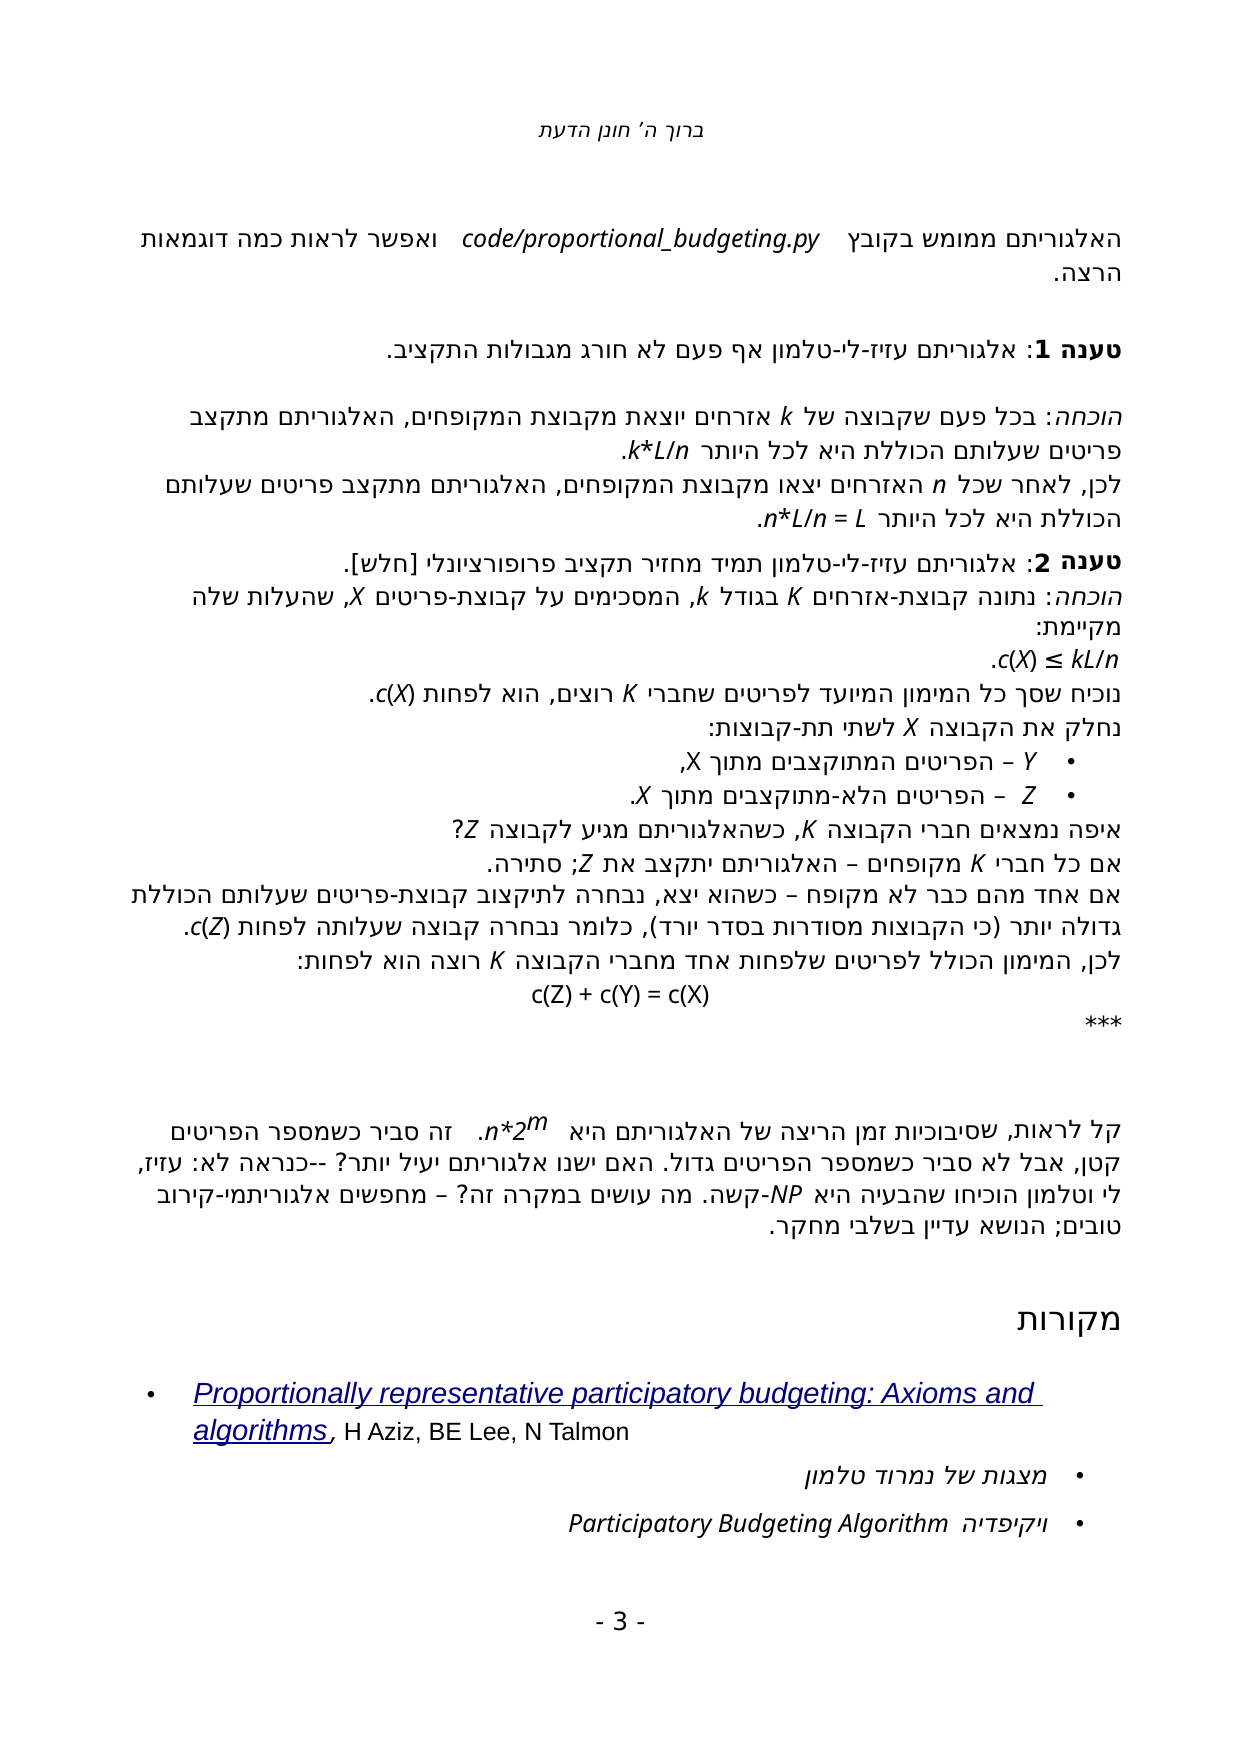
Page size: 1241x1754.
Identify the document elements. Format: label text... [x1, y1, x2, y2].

text אם כל חברי K מקופחים – האלגוריתם יתקצב את Z; סתירה. [118, 846, 1122, 880]
text c(Z) + c(Y) = c(X) [118, 977, 1122, 1011]
text לכן, המימון הכולל לפריטים שלפחות אחד מחברי הקבוצה K רוצה הוא לפחות: [118, 943, 1122, 977]
subtitle Proportionally representative participatory budgeting: Axioms and algorithms‏, H Aziz, BE Lee, N Talmon [156, 1376, 1122, 1449]
subtitle מקורות [118, 1299, 1122, 1338]
text איפה נמצאים חברי הקבוצה K, כשהאלגוריתם מגיע לקבוצה Z? [118, 812, 1122, 846]
text נוכיח שסך כל המימון המיועד לפריטים שחברי K רוצים, הוא לפחות c(X). [118, 675, 1122, 709]
list ויקיפדיה Participatory Budgeting Algorithm [118, 1505, 1084, 1539]
text נחלק את הקבוצה X לשתי תת-קבוצות: [118, 709, 1122, 743]
text לכן, לאחר שכל n האזרחים יצאו מקבוצת המקופחים, האלגוריתם מתקצב פריטים שעלותם הכוללת היא לכל היותר n*L/n = L. [118, 467, 1122, 535]
text טענה 2: אלגוריתם עזיז-לי-טלמון תמיד מחזיר תקציב פרופורציונלי [חלש]. [118, 546, 1122, 578]
text הוכחה: נתונה קבוצת-אזרחים K בגודל k, המסכימים על קבוצת-פריטים X, שהעלות שלה מקיימת: [118, 578, 1122, 641]
text הוכחה: בכל פעם שקבוצה של k אזרחים יוצאת מקבוצת המקופחים, האלגוריתם מתקצב פריטים שעלותם הכוללת היא לכל היותר k*L/n. [118, 398, 1122, 467]
text קל לראות, שסיבוכיות זמן הריצה של האלגוריתם היא n*2m. זה סביר כשמספר הפריטים קטן, אבל לא סביר כשמספר הפריטים גדול. האם ישנו אלגוריתם יעיל יותר? --כנראה לא: עזיז, לי וטלמון הוכיחו שהבעיה היא NP-קשה. מה עושים במקרה זה? – מחפשים אלגוריתמי-קירוב טובים; הנושא עדיין בשלבי מחקר. [118, 1103, 1122, 1240]
text *** [118, 1011, 1122, 1043]
text האלגוריתם ממומש בקובץ code/proportional_budgeting.py ואפשר לראות כמה דוגמאות הרצה. [118, 221, 1122, 289]
text c(X) ≤ kL/n. [118, 641, 1122, 675]
list Z – הפריטים הלא-מתוקצבים מתוך X. [118, 778, 1076, 812]
text טענה 1: אלגוריתם עזיז-לי-טלמון אף פעם לא חורג מגבולות התקציב. [118, 335, 1122, 364]
text אם אחד מהם כבר לא מקופח – כשהוא יצא, נבחרה לתיקצוב קבוצת-פריטים שעלותם הכוללת גדולה יותר (כי הקבוצות מסודרות בסדר יורד), כלומר נבחרה קבוצה שעלותה לפחות c(Z). [118, 880, 1122, 943]
list ‏Y – הפריטים המתוקצבים מתוך X, [118, 743, 1076, 778]
list מצגות של נמרוד טלמון [118, 1461, 1084, 1491]
